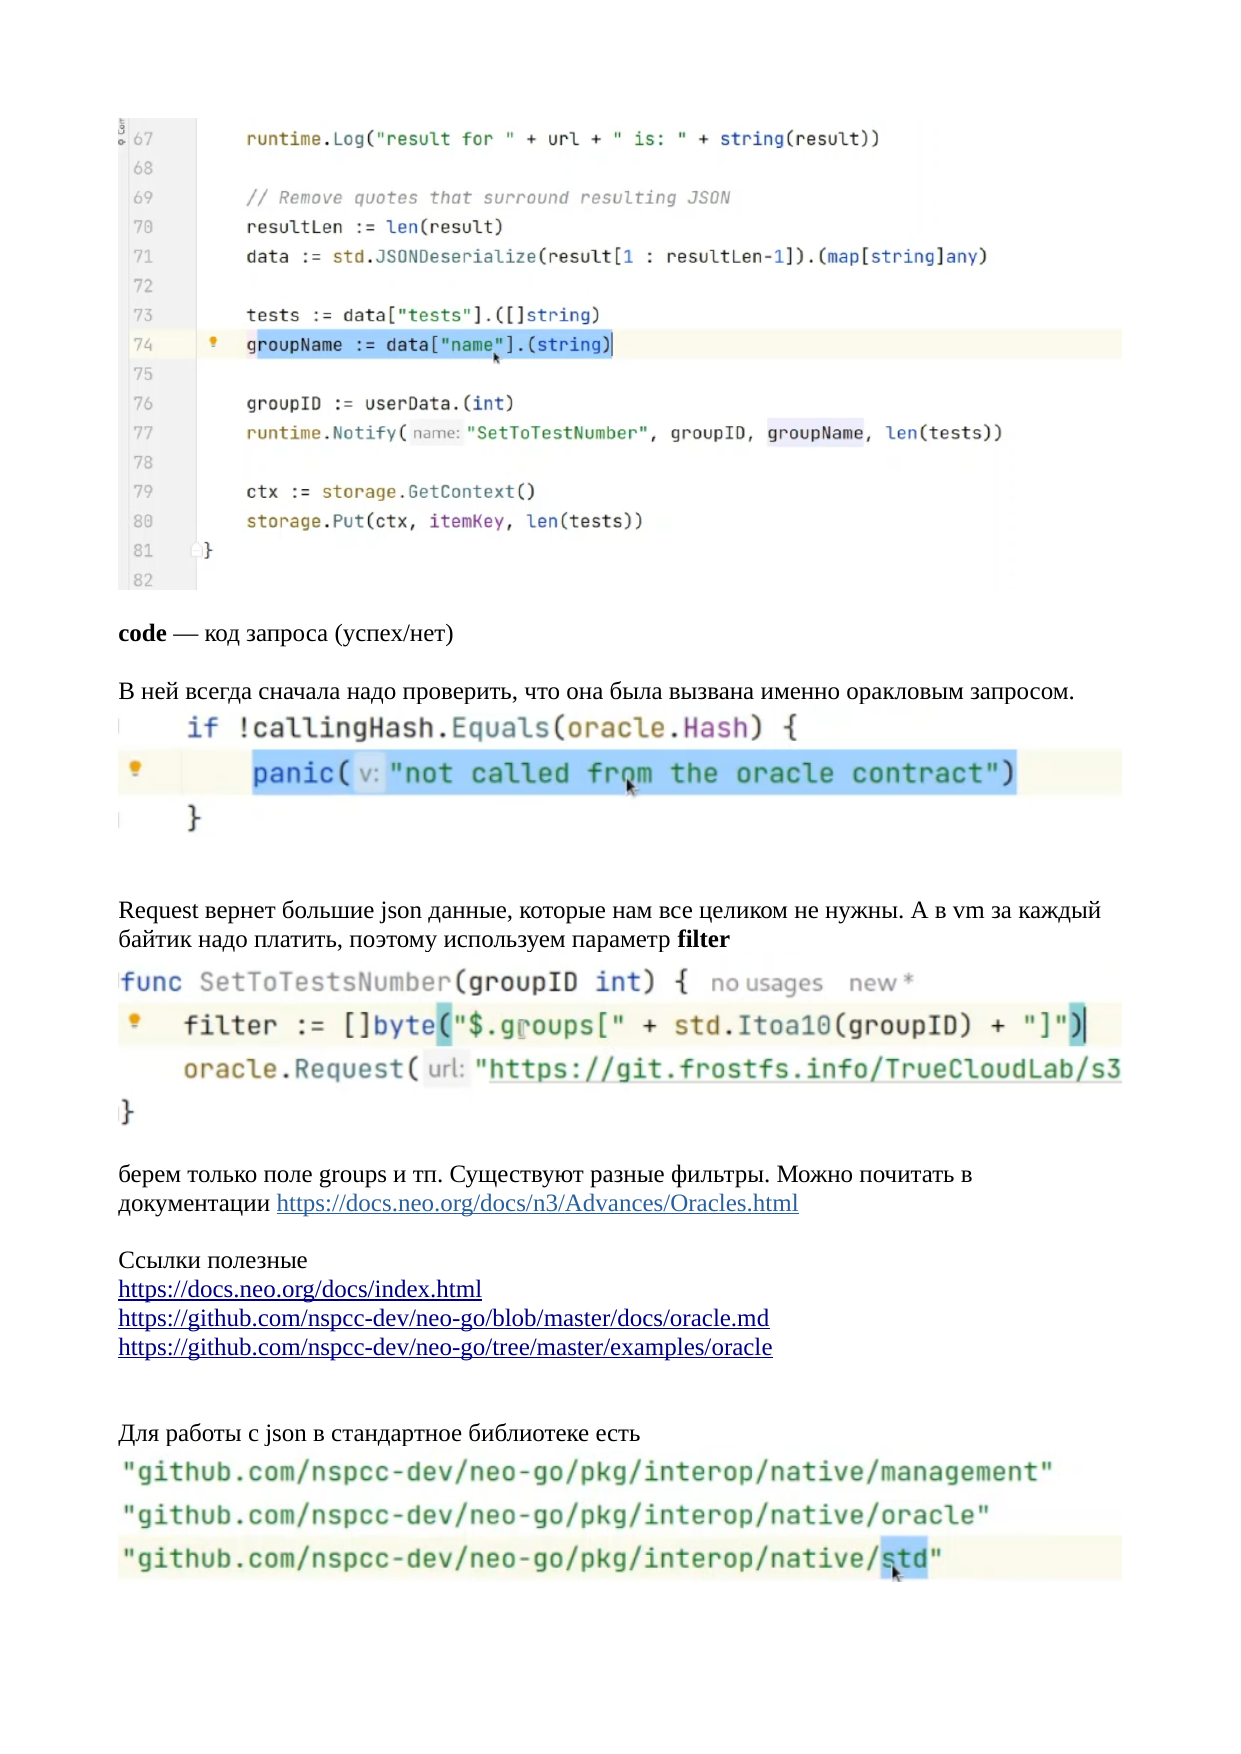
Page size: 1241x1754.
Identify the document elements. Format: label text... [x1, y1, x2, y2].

picture [118, 704, 1123, 838]
picture [118, 118, 1123, 590]
text Ссылки полезные [118, 1245, 1122, 1274]
text https://github.com/nspcc-dev/neo-go/tree/master/examples/oracle [118, 1332, 1122, 1360]
text code — код запроса (успех/нет) [118, 618, 1122, 647]
picture [118, 1446, 1123, 1582]
text Для работы с json в стандартное библиотеке есть [118, 1418, 1122, 1446]
text https://github.com/nspcc-dev/neo-go/blob/master/docs/oracle.md [118, 1303, 1122, 1332]
text Request вернет большие json данные, которые нам все целиком не нужны. А в vm за каждый байтик надо платить, поэтому используем параметр filter [118, 895, 1122, 952]
text берем только поле groups и тп. Существуют разные фильтры. Можно почитать в документации https://docs.neo.org/docs/n3/Advances/Oracles.html [118, 1159, 1122, 1217]
text В ней всегда сначала надо проверить, что она была вызвана именно оракловым запросом. [118, 676, 1122, 704]
picture [118, 952, 1123, 1131]
text https://docs.neo.org/docs/index.html [118, 1274, 1122, 1303]
